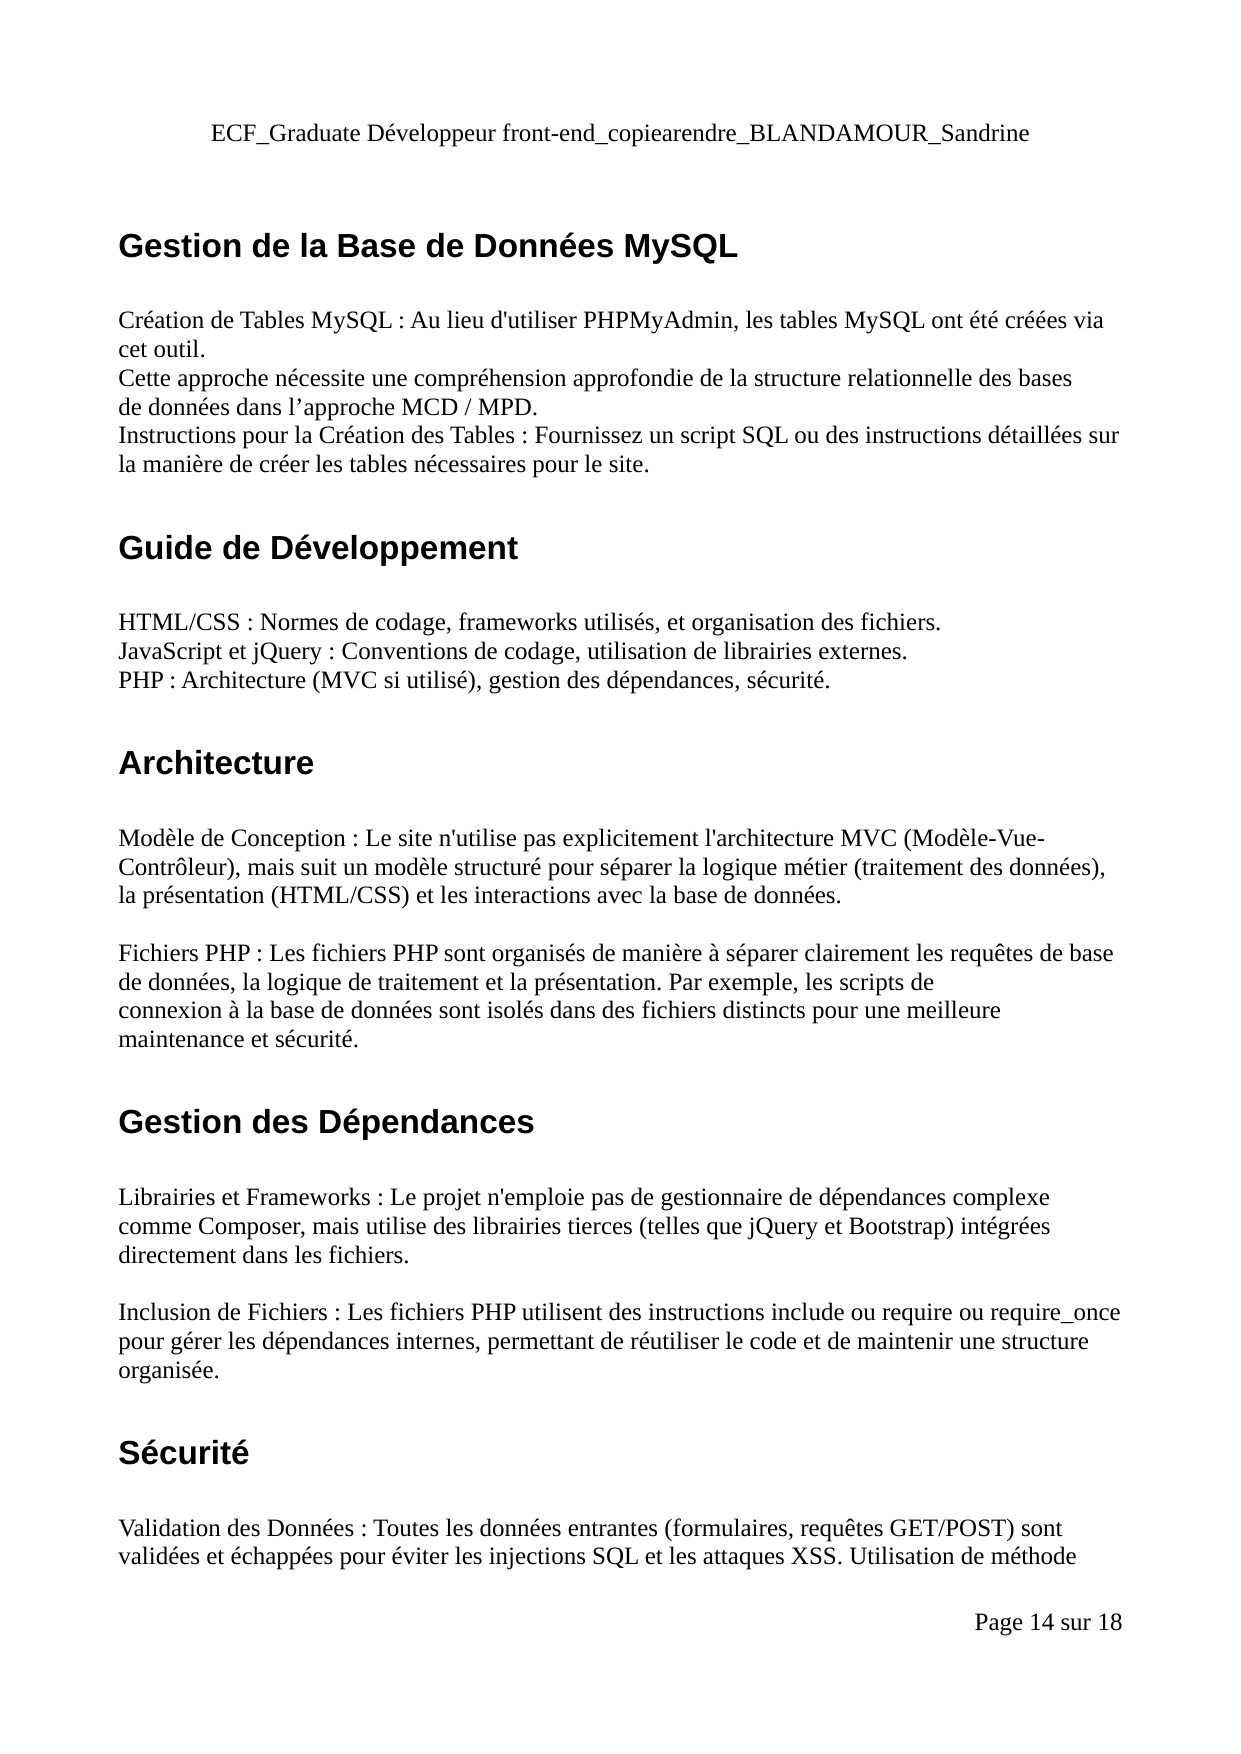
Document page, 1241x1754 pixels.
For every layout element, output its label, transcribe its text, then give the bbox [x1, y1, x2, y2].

subtitle Sécurité [118, 1433, 1122, 1471]
text Création de Tables MySQL : Au lieu d'utiliser PHPMyAdmin, les tables MySQL ont été créées via cet outil. [118, 306, 1122, 363]
text organisée. [118, 1355, 1122, 1383]
text directement dans les fichiers. [118, 1240, 1122, 1268]
text de données dans l’approche MCD / MPD. [118, 392, 1122, 421]
text Instructions pour la Création des Tables : Fournissez un script SQL ou des instructions détaillées sur la manière de créer les tables nécessaires pour le site. [118, 421, 1122, 478]
subtitle Gestion de la Base de Données MySQL [118, 226, 1122, 264]
text Cette approche nécessite une compréhension approfondie de la structure relationnelle des bases [118, 363, 1122, 392]
text PHP : Architecture (MVC si utilisé), gestion des dépendances, sécurité. [118, 665, 1122, 694]
text JavaScript et jQuery : Conventions de codage, utilisation de librairies externes. [118, 636, 1122, 665]
subtitle Gestion des Dépendances [118, 1102, 1122, 1141]
text connexion à la base de données sont isolés dans des fichiers distincts pour une meilleure maintenance et sécurité. [118, 995, 1122, 1053]
text Validation des Données : Toutes les données entrantes (formulaires, requêtes GET/POST) sont validées et échappées pour éviter les injections SQL et les attaques XSS. Utilisation de méthode [118, 1513, 1122, 1570]
text Inclusion de Fichiers : Les fichiers PHP utilisent des instructions include ou require ou require_once pour gérer les dépendances internes, permettant de réutiliser le code et de maintenir une structure [118, 1297, 1122, 1355]
text HTML/CSS : Normes de codage, frameworks utilisés, et organisation des fichiers. [118, 607, 1122, 636]
text Modèle de Conception : Le site n'utilise pas explicitement l'architecture MVC (Modèle-Vue-Contrôleur), mais suit un modèle structuré pour séparer la logique métier (traitement des données), [118, 823, 1122, 880]
subtitle Guide de Développement [118, 528, 1122, 566]
text Librairies et Frameworks : Le projet n'emploie pas de gestionnaire de dépendances complexe comme Composer, mais utilise des librairies tierces (telles que jQuery et Bootstrap) intégrées [118, 1182, 1122, 1240]
text Fichiers PHP : Les fichiers PHP sont organisés de manière à séparer clairement les requêtes de base de données, la logique de traitement et la présentation. Par exemple, les scripts de [118, 938, 1122, 995]
text la présentation (HTML/CSS) et les interactions avec la base de données. [118, 880, 1122, 909]
subtitle Architecture [118, 743, 1122, 782]
